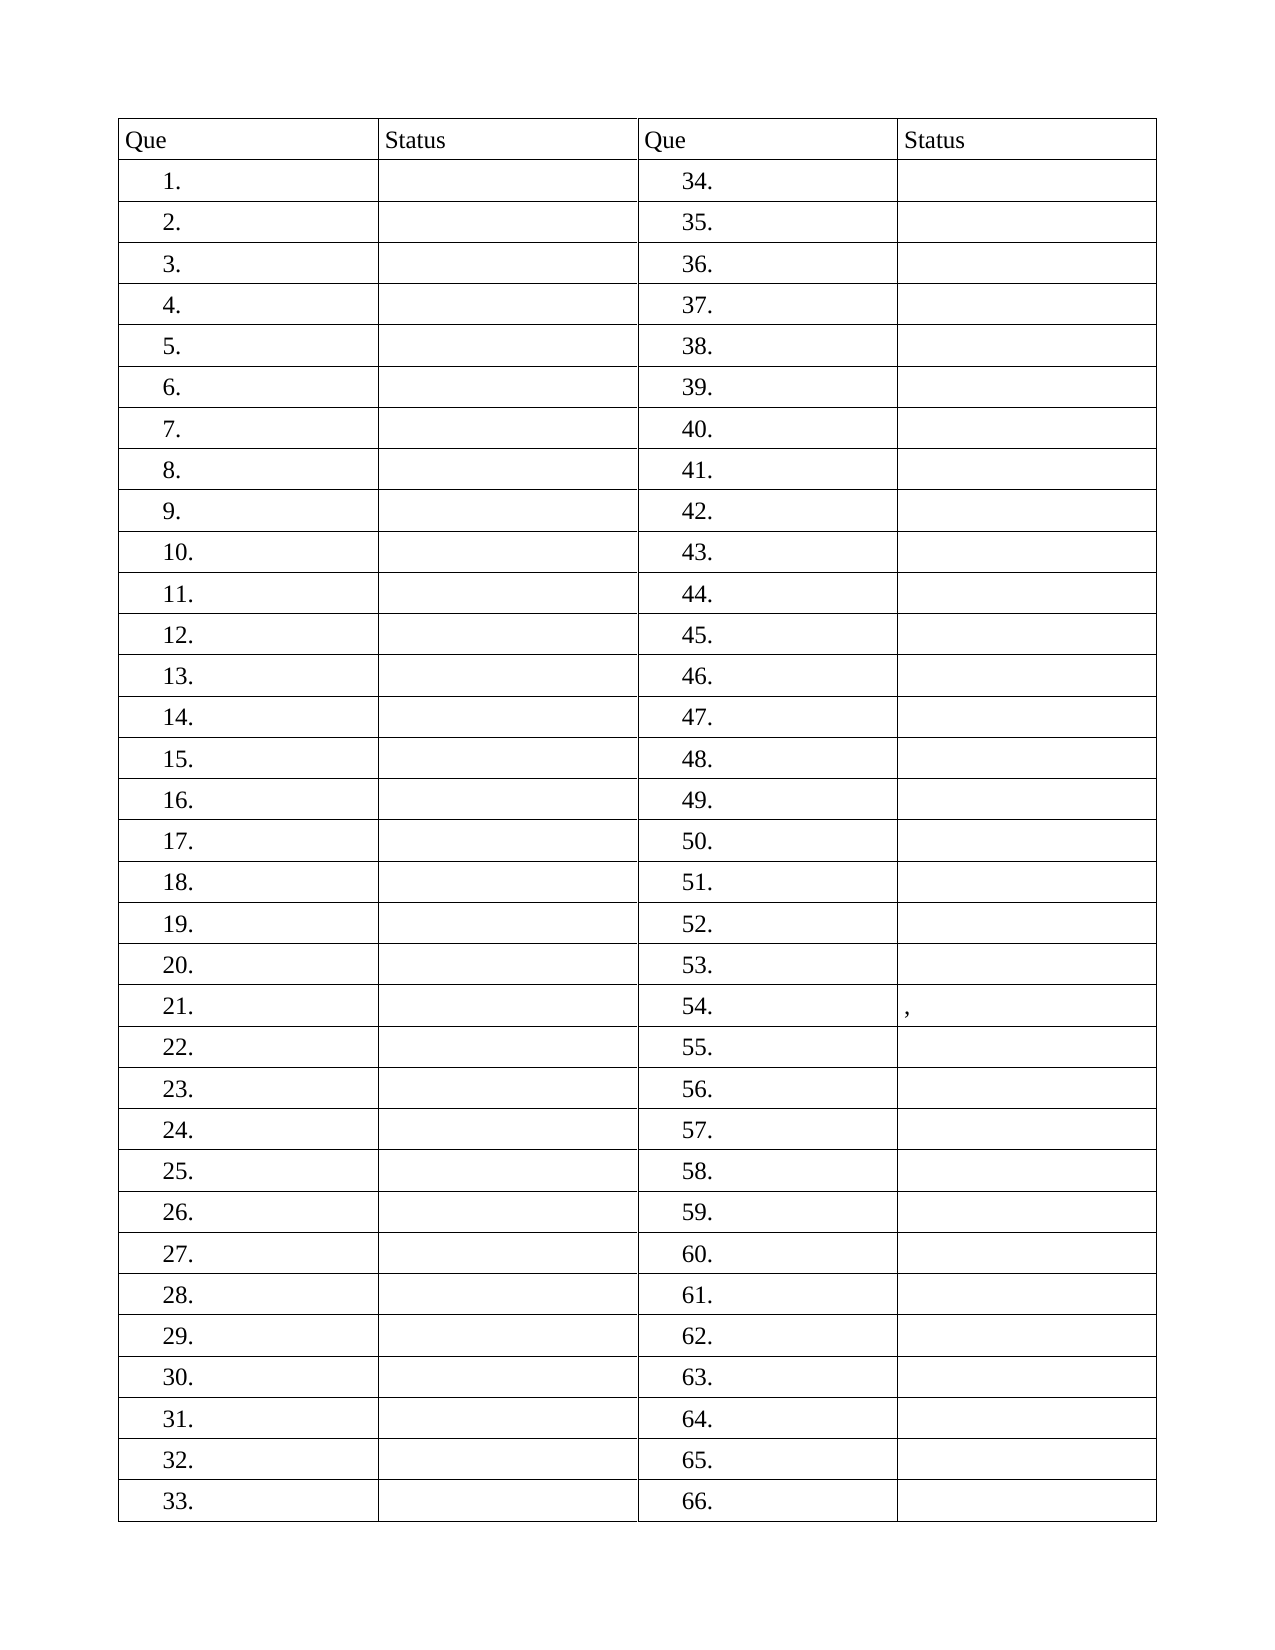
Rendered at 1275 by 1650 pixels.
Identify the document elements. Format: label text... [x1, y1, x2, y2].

table_cell [119, 1150, 378, 1191]
table_cell [119, 820, 378, 861]
table_cell [898, 202, 1156, 242]
table_header Que [119, 119, 378, 159]
table_cell [379, 1027, 637, 1067]
table_cell [119, 1192, 378, 1232]
table_cell [898, 1068, 1156, 1108]
table_cell [639, 1439, 897, 1479]
table_cell [379, 820, 637, 861]
table_cell [898, 1357, 1156, 1397]
table_cell [898, 697, 1156, 737]
table_cell [639, 449, 897, 489]
table_cell [379, 202, 637, 242]
table_cell [639, 1027, 897, 1067]
table_cell [639, 862, 897, 902]
table_cell [379, 1150, 637, 1191]
table_cell [898, 325, 1156, 366]
table_cell [639, 1068, 897, 1108]
table_cell [379, 1315, 637, 1356]
table_cell [639, 614, 897, 654]
table_cell [379, 243, 637, 283]
table_cell [898, 614, 1156, 654]
table_cell [119, 614, 378, 654]
table_cell [639, 1274, 897, 1314]
table_cell [119, 1357, 378, 1397]
table_cell [119, 1398, 378, 1438]
table_cell [119, 697, 378, 737]
table_cell [639, 1315, 897, 1356]
table_cell [898, 490, 1156, 531]
table_cell [119, 1315, 378, 1356]
table_cell [898, 160, 1156, 201]
table_cell [119, 862, 378, 902]
table_cell [639, 573, 897, 613]
table_cell [119, 408, 378, 448]
table_cell [119, 738, 378, 778]
table_cell [639, 1357, 897, 1397]
table_cell [119, 1027, 378, 1067]
table_cell [639, 202, 897, 242]
table_cell [379, 284, 637, 324]
table_cell [119, 1068, 378, 1108]
table_cell [898, 532, 1156, 572]
table_header Status [379, 119, 637, 159]
table_cell [379, 1233, 637, 1273]
table_cell [119, 985, 378, 1026]
table_cell [379, 1192, 637, 1232]
table_cell [379, 325, 637, 366]
table_header Que [639, 119, 897, 159]
table_cell [639, 1398, 897, 1438]
table_cell [119, 325, 378, 366]
table_cell [639, 408, 897, 448]
table_cell , [898, 985, 1156, 1026]
table_cell [639, 532, 897, 572]
table_cell [639, 284, 897, 324]
table_cell [379, 160, 637, 201]
table_cell [639, 738, 897, 778]
table_cell [639, 1150, 897, 1191]
table_cell [639, 985, 897, 1026]
table_cell [639, 1109, 897, 1149]
table_cell [898, 408, 1156, 448]
table_cell [379, 697, 637, 737]
table_cell [898, 655, 1156, 696]
table_cell [898, 1150, 1156, 1191]
table_cell [379, 1109, 637, 1149]
table_cell [379, 367, 637, 407]
table_cell [639, 1192, 897, 1232]
table_cell [379, 532, 637, 572]
table_cell [639, 1480, 897, 1521]
table_cell [119, 655, 378, 696]
table_cell [379, 1357, 637, 1397]
table_cell [119, 449, 378, 489]
table_cell [119, 903, 378, 943]
table_cell [379, 862, 637, 902]
table_cell [639, 944, 897, 984]
table_cell [898, 1027, 1156, 1067]
table_cell [119, 1233, 378, 1273]
table_cell [379, 779, 637, 819]
table_cell [639, 243, 897, 283]
table_cell [898, 1439, 1156, 1479]
table_cell [898, 573, 1156, 613]
table_cell [639, 490, 897, 531]
table_cell [639, 160, 897, 201]
table_cell [898, 1398, 1156, 1438]
table_cell [639, 779, 897, 819]
table_cell [119, 1274, 378, 1314]
table_cell [119, 532, 378, 572]
table_cell [898, 779, 1156, 819]
table_cell [898, 367, 1156, 407]
table_cell [898, 284, 1156, 324]
table_cell [898, 1315, 1156, 1356]
table_cell [898, 1233, 1156, 1273]
table_cell [898, 449, 1156, 489]
table_cell [898, 243, 1156, 283]
table_cell [119, 573, 378, 613]
table_cell [898, 903, 1156, 943]
table_cell [379, 1480, 637, 1521]
table_cell [898, 1480, 1156, 1521]
table_cell [639, 325, 897, 366]
table_cell [119, 490, 378, 531]
table_cell [379, 985, 637, 1026]
table_cell [639, 903, 897, 943]
table_cell [379, 573, 637, 613]
table_cell [379, 1068, 637, 1108]
table_header Status [898, 119, 1156, 159]
table_cell [639, 1233, 897, 1273]
table_cell [119, 284, 378, 324]
table_cell [639, 367, 897, 407]
table_cell [119, 1480, 378, 1521]
table_cell [119, 944, 378, 984]
table_cell [119, 779, 378, 819]
table_cell [379, 1439, 637, 1479]
table_cell [639, 655, 897, 696]
table_cell [639, 820, 897, 861]
table_cell [379, 944, 637, 984]
table_cell [898, 1109, 1156, 1149]
table_cell [898, 820, 1156, 861]
table_cell [898, 738, 1156, 778]
table_cell [379, 738, 637, 778]
table_cell [379, 408, 637, 448]
table_cell [119, 1109, 378, 1149]
table_cell [639, 697, 897, 737]
table_cell [379, 1398, 637, 1438]
table_cell [379, 903, 637, 943]
table_cell [379, 655, 637, 696]
table_cell [898, 944, 1156, 984]
table_cell [119, 1439, 378, 1479]
table_cell [119, 243, 378, 283]
table_cell [379, 449, 637, 489]
table_cell [119, 160, 378, 201]
table_cell [379, 1274, 637, 1314]
table_cell [898, 1192, 1156, 1232]
table_cell [898, 1274, 1156, 1314]
table_cell [898, 862, 1156, 902]
table_cell [119, 202, 378, 242]
table_cell [119, 367, 378, 407]
table_cell [379, 614, 637, 654]
table_cell [379, 490, 637, 531]
